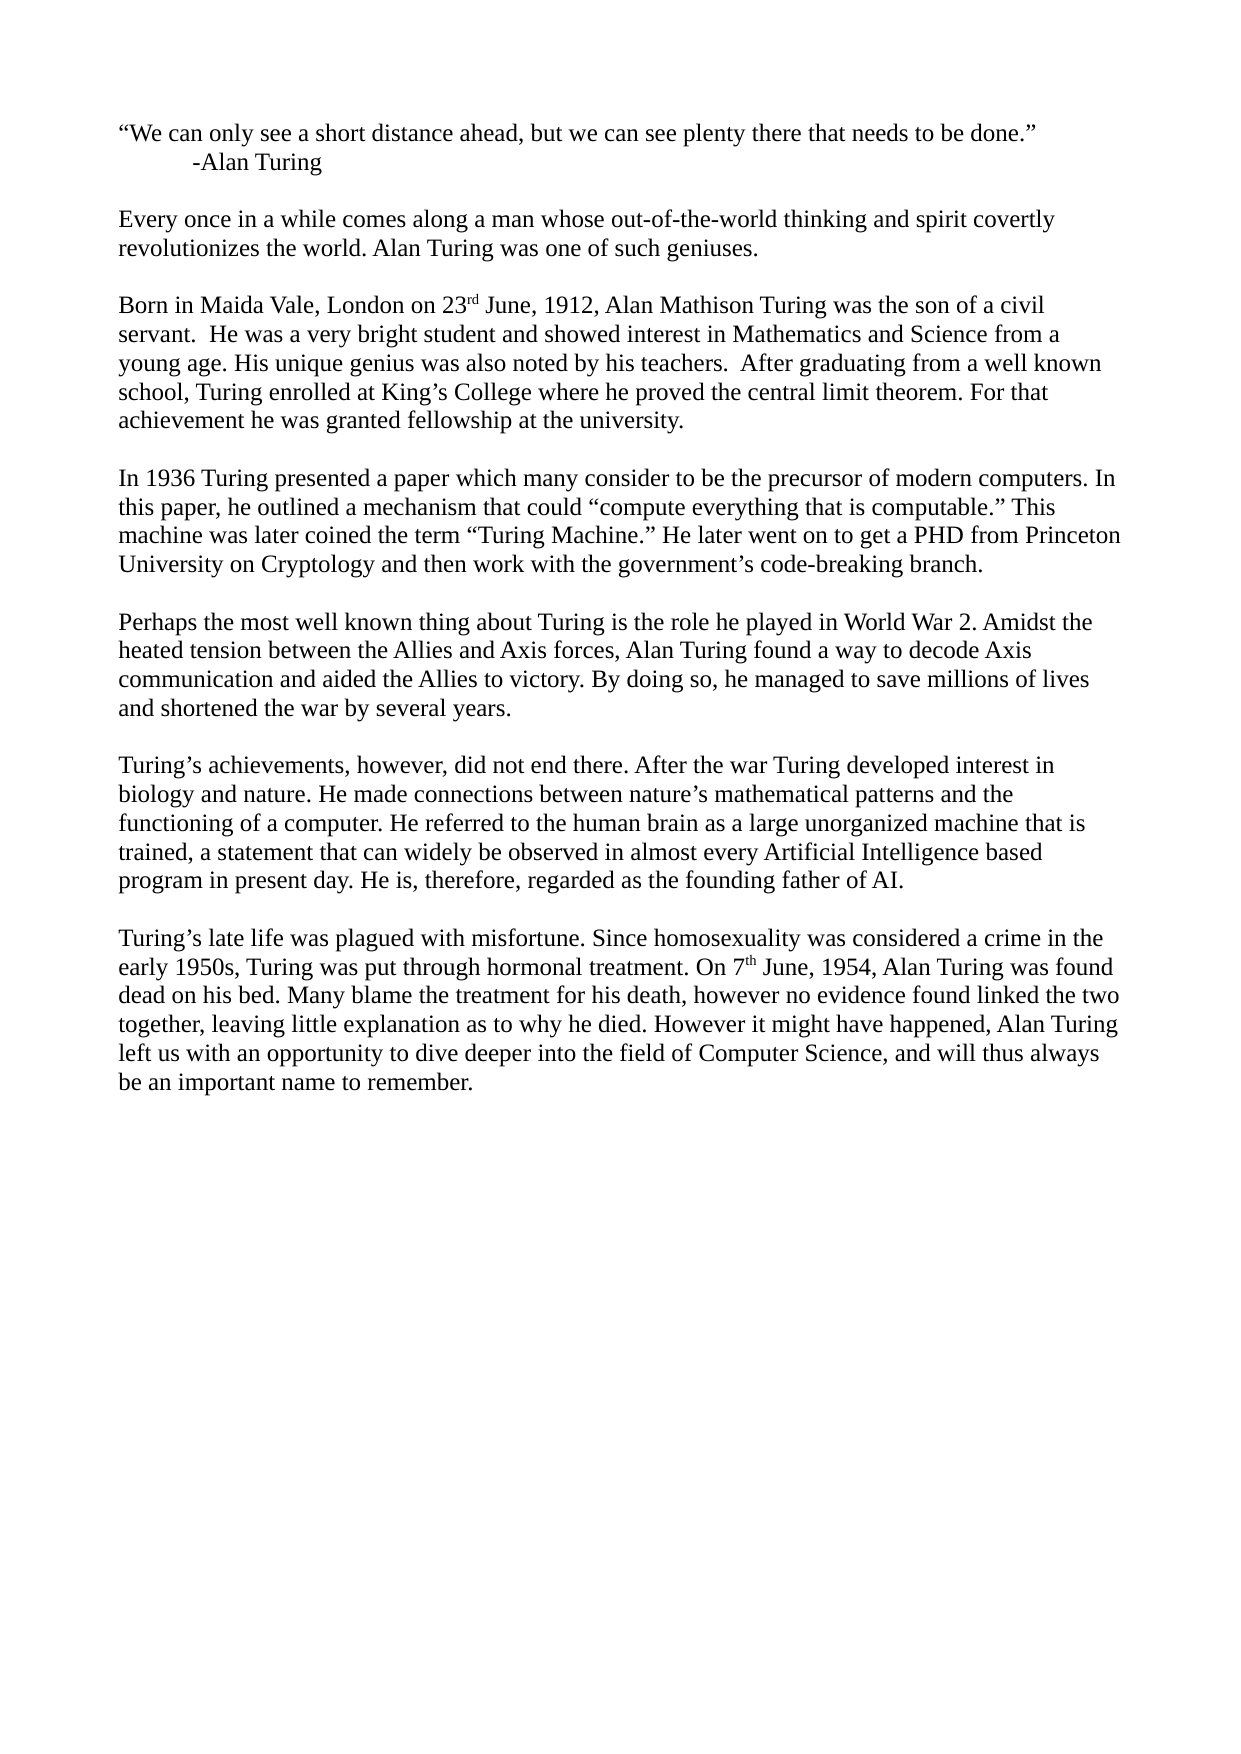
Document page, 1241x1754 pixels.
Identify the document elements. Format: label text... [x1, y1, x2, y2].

text In 1936 Turing presented a paper which many consider to be the precursor of modern computers. In this paper, he outlined a mechanism that could “compute everything that is computable.” This machine was later coined the term “Turing Machine.” He later went on to get a PHD from Princeton University on Cryptology and then work with the government’s code-breaking branch. [118, 463, 1122, 578]
text Turing’s achievements, however, did not end there. After the war Turing developed interest in biology and nature. He made connections between nature’s mathematical patterns and the functioning of a computer. He referred to the human brain as a large unorganized machine that is trained, a statement that can widely be observed in almost every Artificial Intelligence based program in present day. He is, therefore, regarded as the founding father of AI. [118, 751, 1122, 894]
text Every once in a while comes along a man whose out-of-the-world thinking and spirit covertly revolutionizes the world. Alan Turing was one of such geniuses. [118, 204, 1122, 262]
text Perhaps the most well known thing about Turing is the role he played in World War 2. Amidst the heated tension between the Allies and Axis forces, Alan Turing found a way to decode Axis communication and aided the Allies to victory. By doing so, he managed to save millions of lives and shortened the war by several years. [118, 607, 1122, 722]
text Turing’s late life was plagued with misfortune. Since homosexuality was considered a crime in the early 1950s, Turing was put through hormonal treatment. On 7th June, 1954, Alan Turing was found dead on his bed. Many blame the treatment for his death, however no evidence found linked the two together, leaving little explanation as to why he died. However it might have happened, Alan Turing left us with an opportunity to dive deeper into the field of Computer Science, and will thus always be an important name to remember. [118, 923, 1122, 1096]
text “We can only see a short distance ahead, but we can see plenty there that needs to be done.” [118, 118, 1122, 147]
text Born in Maida Vale, London on 23rd June, 1912, Alan Mathison Turing was the son of a civil servant. He was a very bright student and showed interest in Mathematics and Science from a young age. His unique genius was also noted by his teachers. After graduating from a well known school, Turing enrolled at King’s College where he proved the central limit theorem. For that achievement he was granted fellowship at the university. [118, 291, 1122, 434]
text -Alan Turing [118, 147, 1122, 176]
